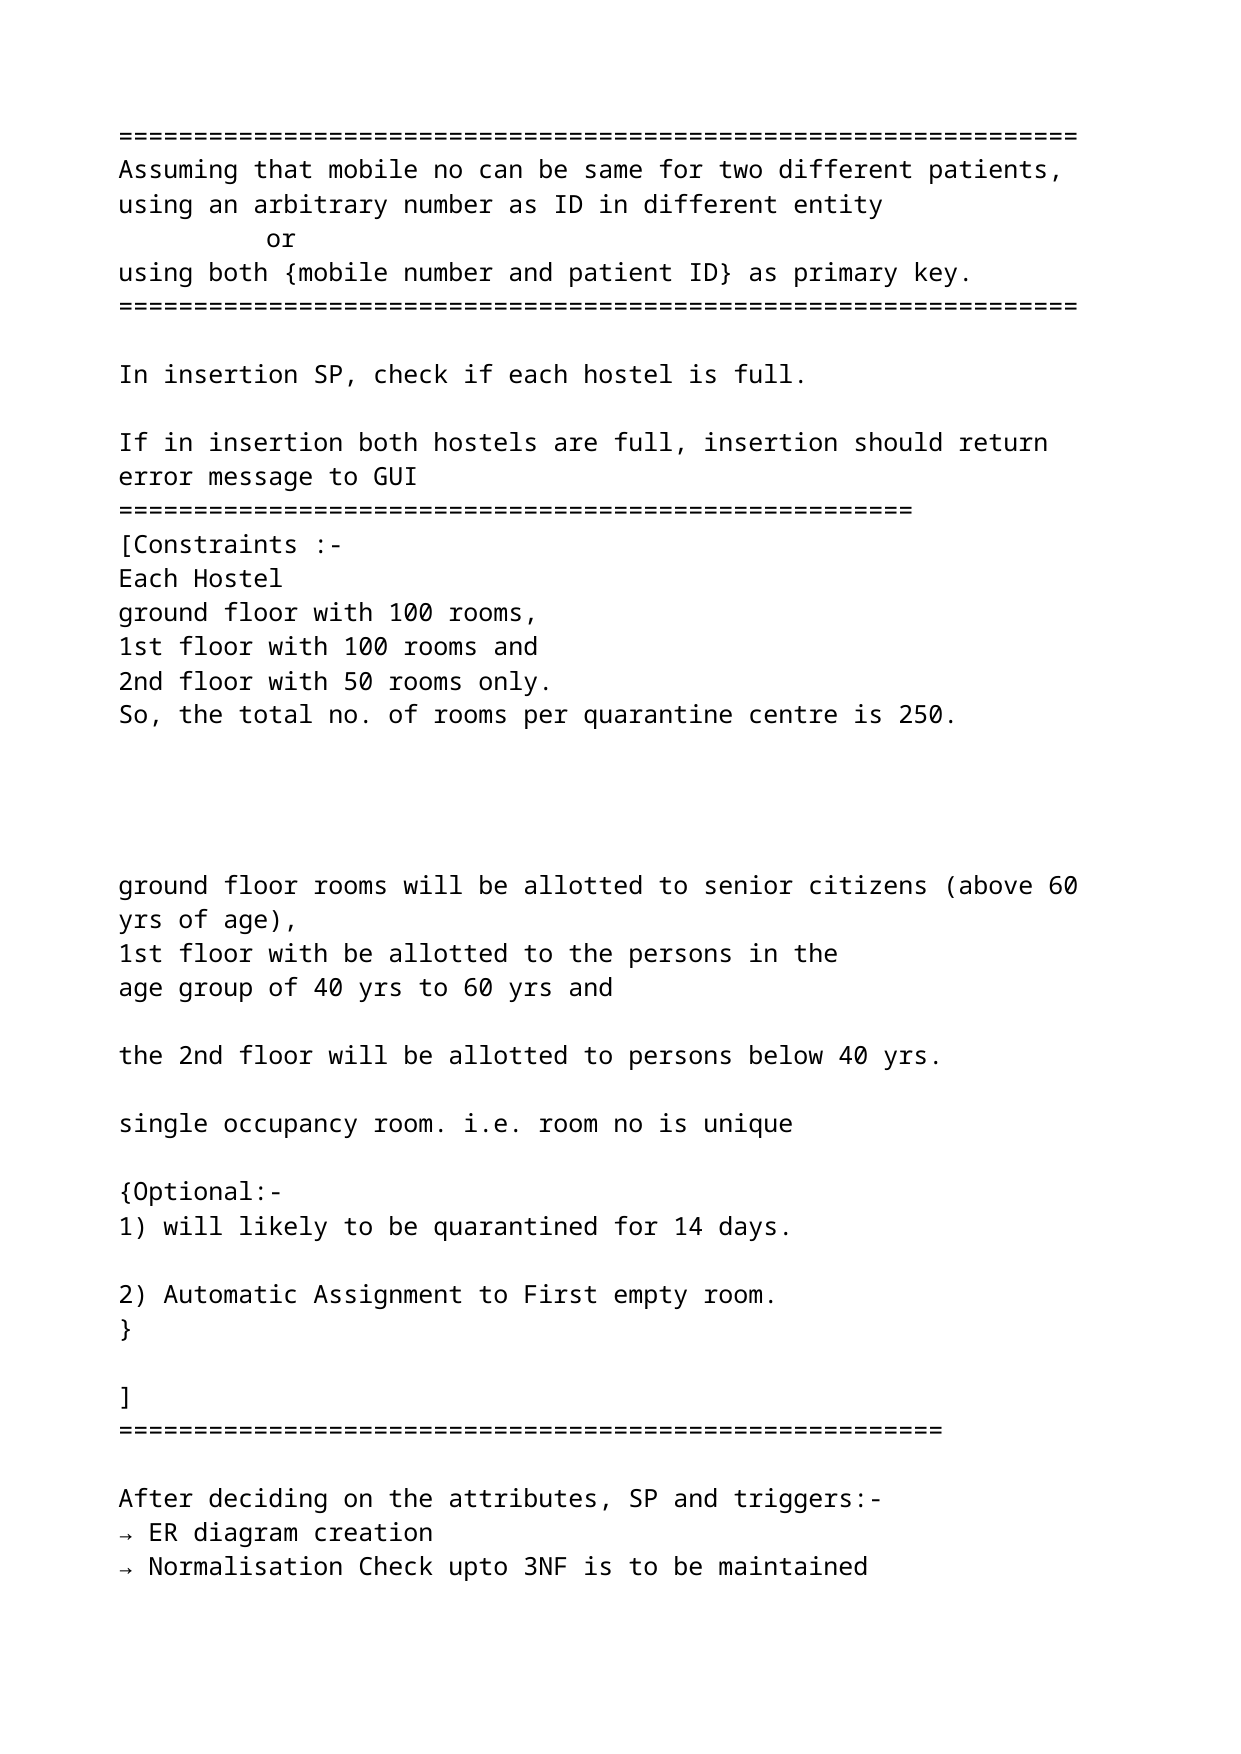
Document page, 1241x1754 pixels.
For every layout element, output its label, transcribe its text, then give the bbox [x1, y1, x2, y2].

text In insertion SP, check if each hostel is full. [118, 357, 1122, 391]
text using an arbitrary number as ID in different entity [118, 186, 1122, 220]
text ground floor rooms will be allotted to senior citizens (above 60 yrs of age), [118, 867, 1122, 936]
text → ER diagram creation [118, 1515, 1122, 1549]
text using both {mobile number and patient ID} as primary key. [118, 254, 1122, 288]
text 2) Automatic Assignment to First empty room. [118, 1276, 1122, 1310]
text Assuming that mobile no can be same for two different patients, [118, 152, 1122, 186]
text ===================================================== [118, 493, 1122, 527]
text ================================================================ [118, 288, 1122, 322]
text → Normalisation Check upto 3NF is to be maintained [118, 1549, 1122, 1583]
text After deciding on the attributes, SP and triggers:- [118, 1481, 1122, 1515]
text ======================================================= [118, 1412, 1122, 1447]
text So, the total no. of rooms per quarantine centre is 250. [118, 697, 1122, 731]
text ================================================================ [118, 118, 1122, 152]
text 1st floor with be allotted to the persons in the [118, 936, 1122, 970]
text the 2nd floor will be allotted to persons below 40 yrs. [118, 1038, 1122, 1072]
text ground floor with 100 rooms, [118, 595, 1122, 629]
text Each Hostel [118, 561, 1122, 595]
text single occupancy room. i.e. room no is unique [118, 1106, 1122, 1140]
text } [118, 1310, 1122, 1344]
text If in insertion both hostels are full, insertion should return error message to GUI [118, 425, 1122, 493]
text 2nd floor with 50 rooms only. [118, 663, 1122, 697]
text {Optional:- [118, 1174, 1122, 1208]
text age group of 40 yrs to 60 yrs and [118, 970, 1122, 1004]
text [Constraints :- [118, 527, 1122, 561]
text ] [118, 1378, 1122, 1412]
text or [118, 220, 1122, 254]
text 1st floor with 100 rooms and [118, 629, 1122, 663]
text 1) will likely to be quarantined for 14 days. [118, 1208, 1122, 1242]
